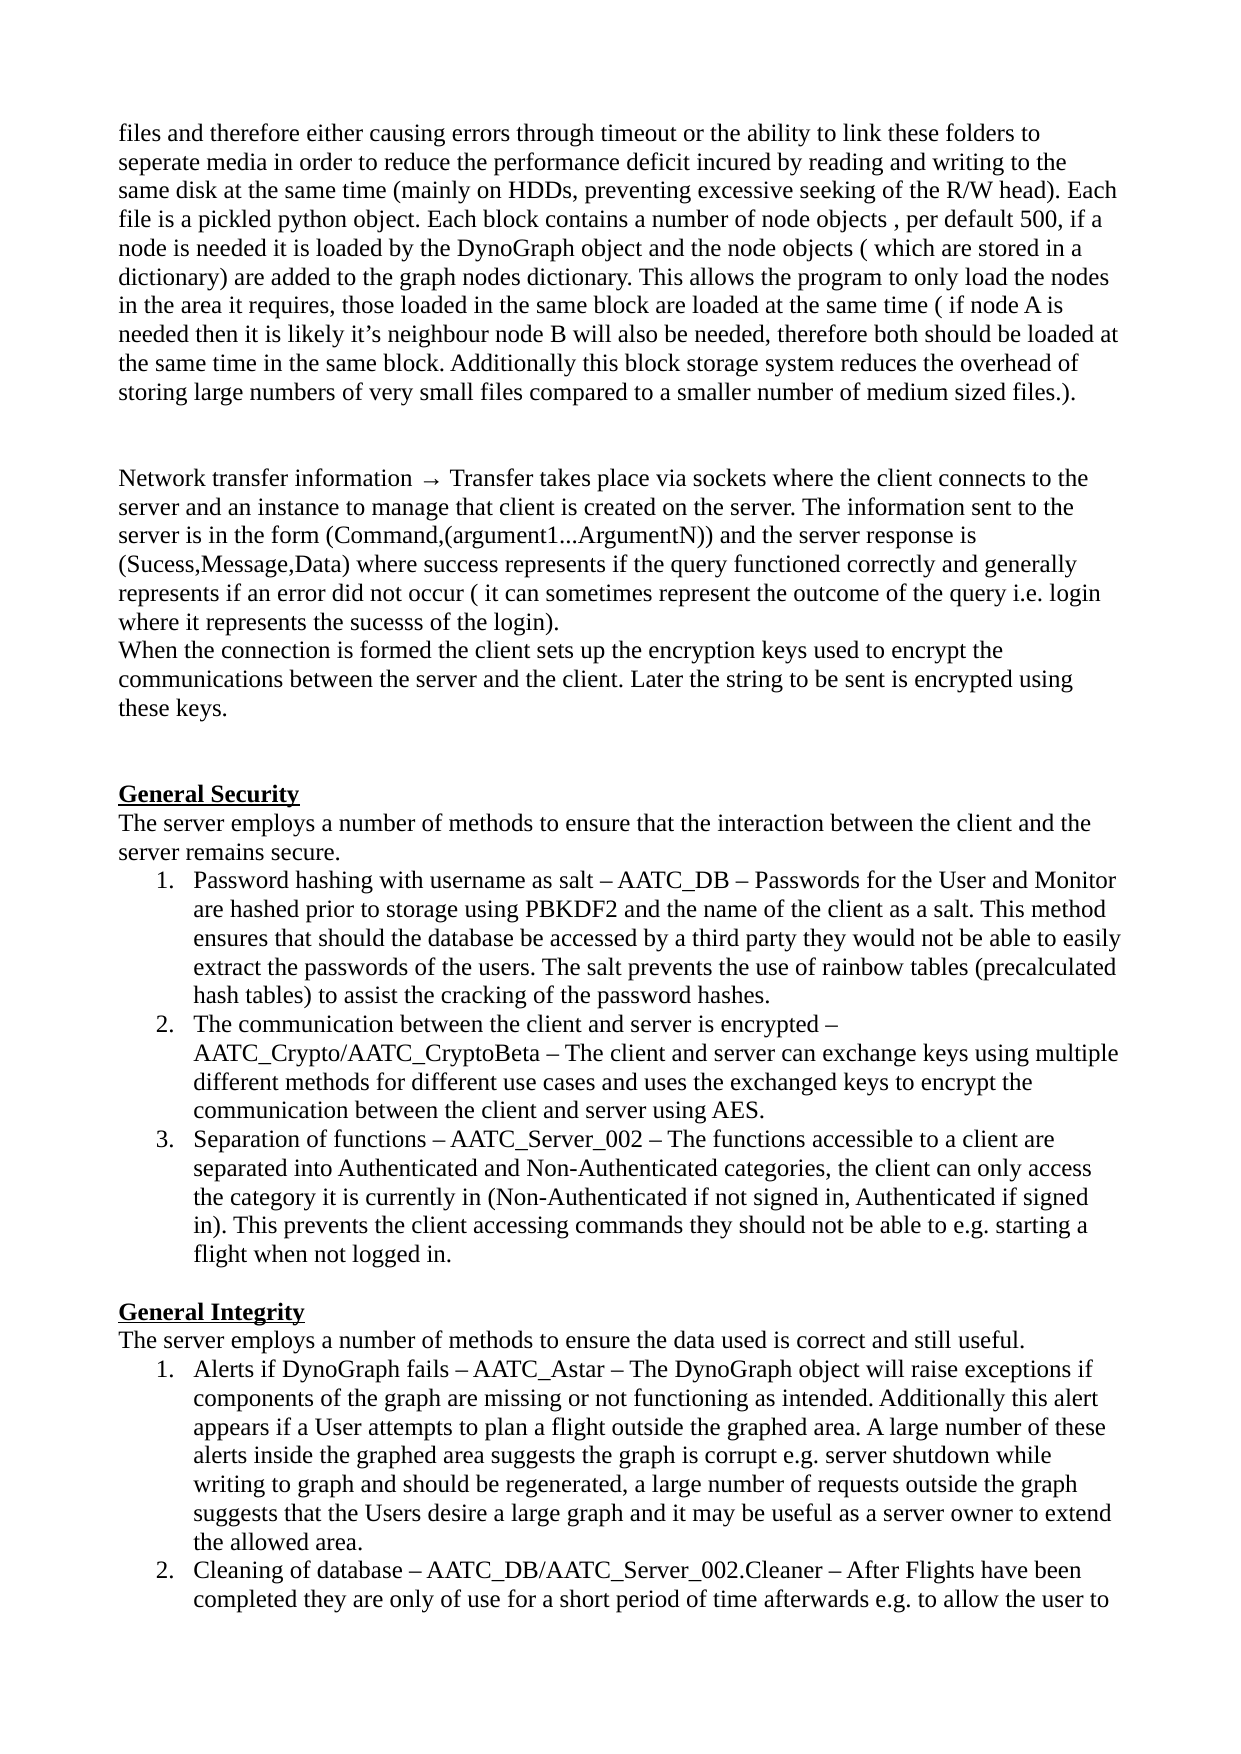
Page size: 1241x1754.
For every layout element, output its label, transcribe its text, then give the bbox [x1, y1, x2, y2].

text The server employs a number of methods to ensure the data used is correct and still useful. [118, 1326, 1122, 1354]
list Separation of functions – AATC_Server_002 – The functions accessible to a client are separated into Authenticated and Non-Authenticated categories, the client can only access the category it is currently in (Non-Authenticated if not signed in, Authenticated if signed in). This prevents the client accessing commands they should not be able to e.g. starting a flight when not logged in. [156, 1124, 1122, 1268]
text General Security [118, 779, 1122, 808]
text General Integrity [118, 1297, 1122, 1326]
text Network transfer information → Transfer takes place via sockets where the client connects to the server and an instance to manage that client is created on the server. The information sent to the server is in the form (Command,(argument1...ArgumentN)) and the server response is (Sucess,Message,Data) where success represents if the query functioned correctly and generally represents if an error did not occur ( it can sometimes represent the outcome of the query i.e. login where it represents the sucesss of the login). [118, 463, 1122, 636]
list The communication between the client and server is encrypted – AATC_Crypto/AATC_CryptoBeta – The client and server can exchange keys using multiple different methods for different use cases and uses the exchanged keys to encrypt the communication between the client and server using AES. [156, 1009, 1122, 1124]
list Alerts if DynoGraph fails – AATC_Astar – The DynoGraph object will raise exceptions if components of the graph are missing or not functioning as intended. Additionally this alert appears if a User attempts to plan a flight outside the graphed area. A large number of these alerts inside the graphed area suggests the graph is corrupt e.g. server shutdown while writing to graph and should be regenerated, a large number of requests outside the graph suggests that the Users desire a large graph and it may be useful as a server owner to extend the allowed area. [156, 1354, 1122, 1556]
text files and therefore either causing errors through timeout or the ability to link these folders to seperate media in order to reduce the performance deficit incured by reading and writing to the same disk at the same time (mainly on HDDs, preventing excessive seeking of the R/W head). Each file is a pickled python object. Each block contains a number of node objects , per default 500, if a node is needed it is loaded by the DynoGraph object and the node objects ( which are stored in a dictionary) are added to the graph nodes dictionary. This allows the program to only load the nodes in the area it requires, those loaded in the same block are loaded at the same time ( if node A is needed then it is likely it’s neighbour node B will also be needed, therefore both should be loaded at the same time in the same block. Additionally this block storage system reduces the overhead of storing large numbers of very small files compared to a smaller number of medium sized files.). [118, 118, 1122, 406]
text The server employs a number of methods to ensure that the interaction between the client and the server remains secure. [118, 808, 1122, 866]
list Password hashing with username as salt – AATC_DB – Passwords for the User and Monitor are hashed prior to storage using PBKDF2 and the name of the client as a salt. This method ensures that should the database be accessed by a third party they would not be able to easily extract the passwords of the users. The salt prevents the use of rainbow tables (precalculated hash tables) to assist the cracking of the password hashes. [156, 866, 1122, 1009]
list Cleaning of database – AATC_DB/AATC_Server_002.Cleaner – After Flights have been completed they are only of use for a short period of time afterwards e.g. to allow the user to [156, 1556, 1122, 1613]
text When the connection is formed the client sets up the encryption keys used to encrypt the communications between the server and the client. Later the string to be sent is encrypted using these keys. [118, 636, 1122, 722]
